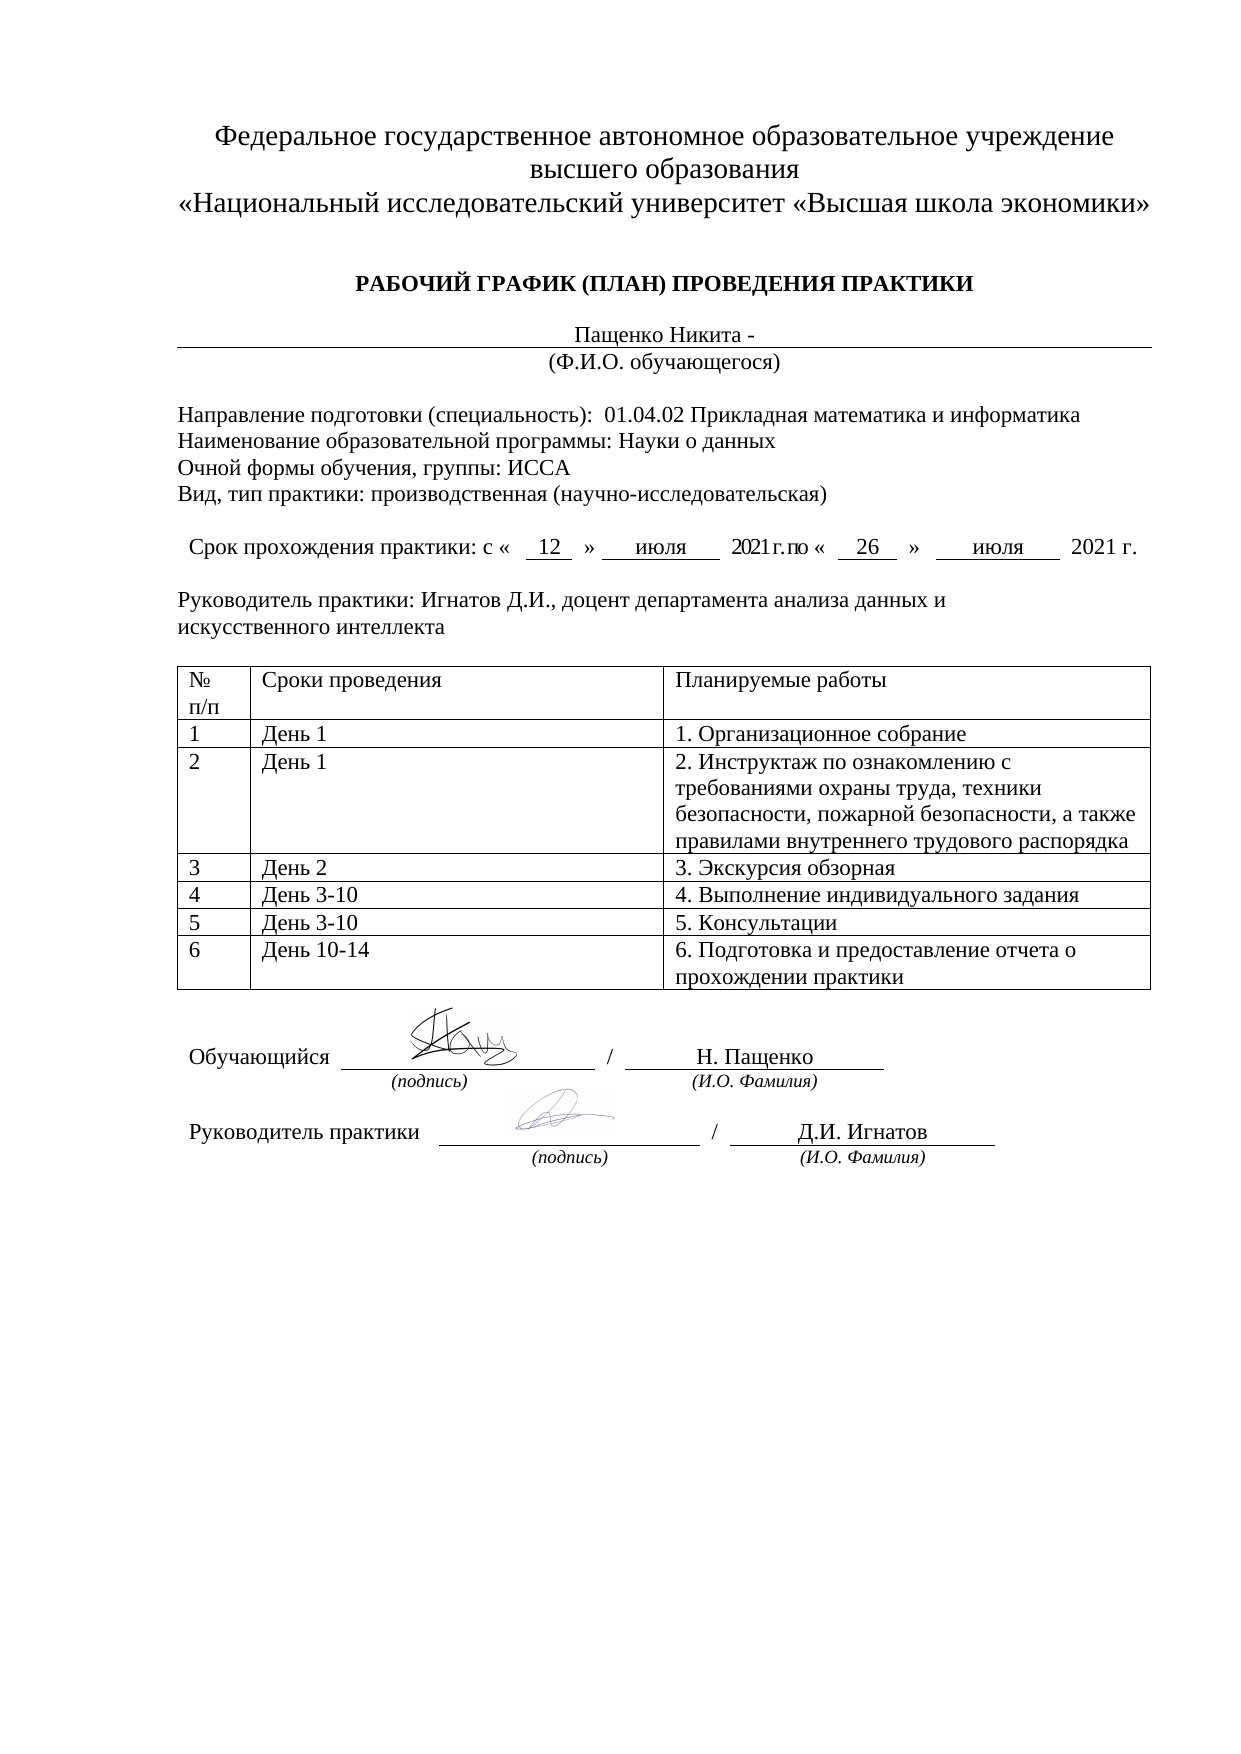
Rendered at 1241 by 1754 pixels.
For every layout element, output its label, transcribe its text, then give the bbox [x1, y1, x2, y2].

text высшего образования [177, 152, 1152, 185]
text Очной формы обучения, группы: ИССА [177, 454, 1152, 480]
table_cell 2 [178, 748, 250, 853]
table_cell День 3-10 [251, 909, 663, 935]
text Вид, тип практики: производственная (научно-исследовательская) [177, 480, 1152, 506]
table_cell 3 [178, 854, 250, 881]
table_header [884, 1043, 1152, 1069]
table_header [341, 1043, 595, 1069]
table_cell 4 [178, 882, 250, 908]
table_header / [595, 1043, 625, 1069]
text искусственного интеллекта [177, 613, 1152, 639]
table_header Обучающийся [177, 1043, 341, 1069]
table_cell [700, 1145, 730, 1167]
table_cell 1 [178, 720, 250, 747]
table_header Планируемые работы [664, 667, 1150, 719]
text «Национальный исследовательский университет «Высшая школа экономики» [177, 185, 1152, 219]
table_header [995, 1118, 1178, 1144]
table_cell [995, 1145, 1178, 1167]
table_header № п/п [178, 667, 250, 719]
table_cell 1. Организационное собрание [664, 720, 1150, 747]
table_header / [700, 1118, 730, 1144]
text РАБОЧИЙ ГРАФИК (ПЛАН) ПРОВЕДЕНИЯ ПРАКТИКИ [177, 270, 1152, 296]
table_cell [177, 1145, 439, 1167]
table_header Руководитель практики [177, 1118, 439, 1144]
table_header » [897, 533, 936, 559]
table_header » [572, 533, 602, 559]
table_header 2021 г. по « [720, 533, 838, 559]
table_cell 5. Консультации [664, 909, 1150, 935]
table_cell [884, 1069, 1152, 1092]
table_cell 4. Выполнение индивидуального задания [664, 882, 1150, 908]
table_header 26 [838, 533, 897, 559]
table_cell (подпись) [439, 1146, 700, 1167]
picture [410, 1007, 518, 1066]
table_header Срок прохождения практики: с « [177, 533, 526, 559]
table_cell (подпись) [341, 1070, 595, 1092]
table_cell [595, 1069, 625, 1092]
picture [506, 1086, 619, 1136]
table_cell 6. Подготовка и предоставление отчета о прохождении практики [664, 936, 1150, 989]
table_header 2021 г. [1060, 533, 1174, 559]
table_header июля [602, 533, 720, 559]
table_cell 3. Экскурсия обзорная [664, 854, 1150, 881]
text Руководитель практики: Игнатов Д.И., доцент департамента анализа данных и [177, 586, 1152, 613]
text Направление подготовки (специальность): 01.04.02 Прикладная математика и информатика [177, 401, 1152, 427]
table_header июля [936, 533, 1059, 559]
table_header 12 [526, 533, 572, 559]
table_cell 6 [178, 936, 250, 989]
text Федеральное государственное автономное образовательное учреждение [177, 118, 1152, 152]
table_header Н. Пащенко [625, 1043, 884, 1069]
table_cell [177, 1069, 341, 1092]
text (Ф.И.О. обучающегося) [177, 348, 1152, 374]
table_cell День 1 [251, 720, 663, 747]
table_cell День 1 [251, 748, 663, 853]
table_header Пащенко Никита - [177, 321, 1152, 347]
text Наименование образовательной программы: Науки о данных [177, 427, 1152, 454]
table_cell День 3-10 [251, 882, 663, 908]
table_cell (И.О. Фамилия) [730, 1146, 995, 1167]
table_header Д.И. Игнатов [730, 1118, 995, 1144]
table_cell 2. Инструктаж по ознакомлению с требованиями охраны труда, техники безопасности, пожарной безопасности, а также правилами внутреннего трудового распорядка [664, 748, 1150, 853]
table_cell (И.О. Фамилия) [625, 1070, 884, 1092]
table_header [439, 1118, 700, 1144]
table_cell День 10-14 [251, 936, 663, 989]
table_cell День 2 [251, 854, 663, 881]
table_cell 5 [178, 909, 250, 935]
table_header Сроки проведения [251, 667, 663, 719]
